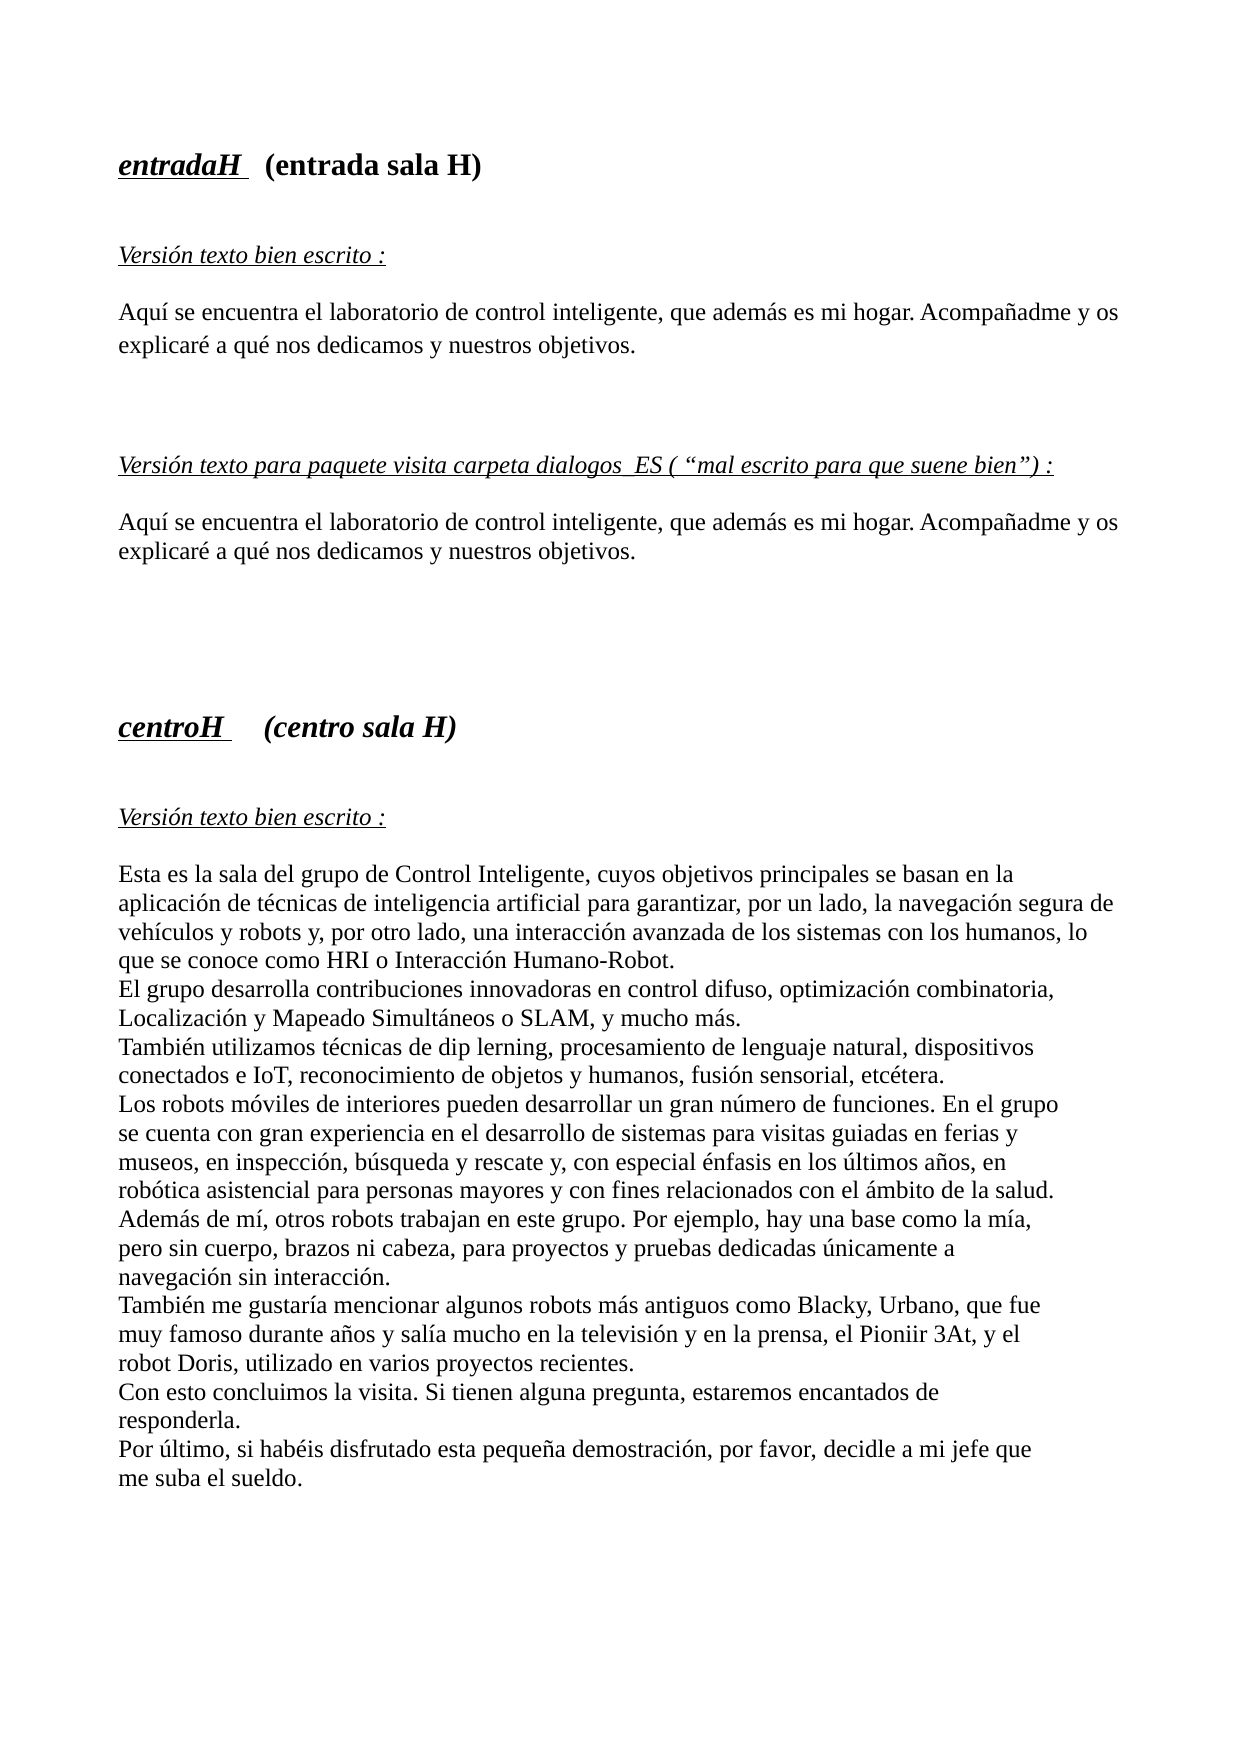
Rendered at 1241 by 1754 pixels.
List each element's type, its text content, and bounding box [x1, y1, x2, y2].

text Esta es la sala del grupo de Control Inteligente, cuyos objetivos principales se basan en la aplicación de técnicas de inteligencia artificial para garantizar, por un lado, la navegación segura de vehículos y robots y, por otro lado, una interacción avanzada de los sistemas con los humanos, lo que se conoce como HRI o Interacción Humano-Robot. [118, 859, 1122, 974]
text También utilizamos técnicas de dip lerning, procesamiento de lenguaje natural, dispositivos conectados e IoT, reconocimiento de objetos y humanos, fusión sensorial, etcétera. [118, 1032, 1063, 1089]
text Los robots móviles de interiores pueden desarrollar un gran número de funciones. En el grupo se cuenta con gran experiencia en el desarrollo de sistemas para visitas guiadas en ferias y museos, en inspección, búsqueda y rescate y, con especial énfasis en los últimos años, en robótica asistencial para personas mayores y con fines relacionados con el ámbito de la salud. [118, 1089, 1063, 1204]
text entradaH (entrada sala H) [118, 146, 1122, 182]
text También me gustaría mencionar algunos robots más antiguos como Blacky, Urbano, que fue muy famoso durante años y salía mucho en la televisión y en la prensa, el Pioniir 3At, y el robot Doris, utilizado en varios proyectos recientes. [118, 1291, 1063, 1377]
text Además de mí, otros robots trabajan en este grupo. Por ejemplo, hay una base como la mía, pero sin cuerpo, brazos ni cabeza, para proyectos y pruebas dedicadas únicamente a navegación sin interacción. [118, 1204, 1063, 1291]
text centroH (centro sala H) [118, 708, 1122, 744]
text Aquí se encuentra el laboratorio de control inteligente, que además es mi hogar. Acompañadme y os explicaré a qué nos dedicamos y nuestros objetivos. [118, 507, 1122, 565]
text Por último, si habéis disfrutado esta pequeña demostración, por favor, decidle a mi jefe que me suba el sueldo. [118, 1434, 1063, 1492]
text Aquí se encuentra el laboratorio de control inteligente, que además es mi hogar. Acompañadme y os explicaré a qué nos dedicamos y nuestros objetivos. [118, 297, 1122, 359]
text Versión texto para paquete visita carpeta dialogos_ES ( “mal escrito para que suene bien”) : [118, 450, 1122, 478]
text El grupo desarrolla contribuciones innovadoras en control difuso, optimización combinatoria, Localización y Mapeado Simultáneos o SLAM, y mucho más. [118, 974, 1122, 1032]
text Versión texto bien escrito : [118, 802, 1122, 831]
text Versión texto bien escrito : [118, 240, 1122, 269]
text Con esto concluimos la visita. Si tienen alguna pregunta, estaremos encantados de responderla. [118, 1377, 1063, 1434]
